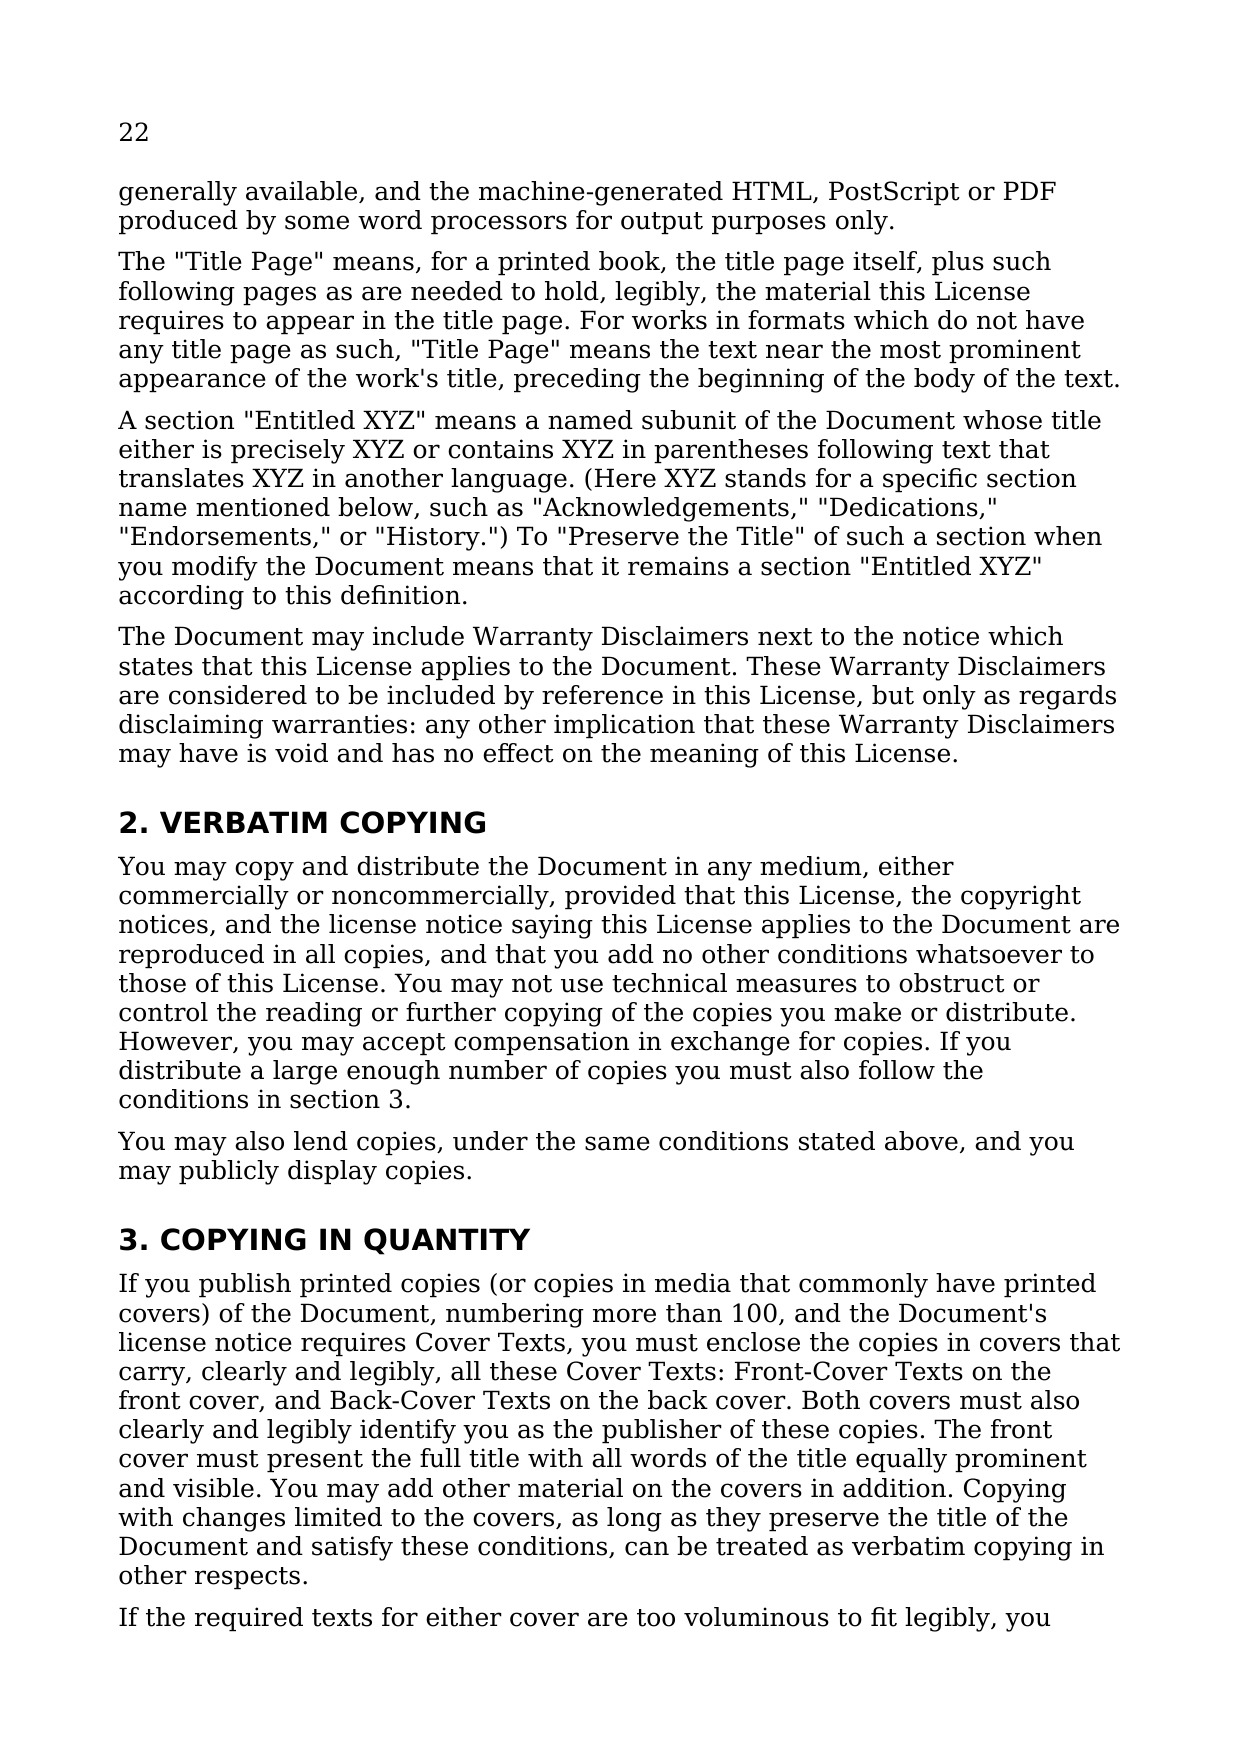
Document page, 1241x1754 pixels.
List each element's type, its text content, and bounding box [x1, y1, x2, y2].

text You may also lend copies, under the same conditions stated above, and you may publicly display copies. [118, 1127, 1122, 1186]
text If the required texts for either cover are too voluminous to fit legibly, you [118, 1603, 1122, 1632]
text The "Title Page" means, for a printed book, the title page itself, plus such following pages as are needed to hold, legibly, the material this License requires to appear in the title page. For works in formats which do not have any title page as such, "Title Page" means the text near the most prominent appearance of the work's title, preceding the beginning of the body of the text. [118, 248, 1122, 393]
text The Document may include Warranty Disclaimers next to the notice which states that this License applies to the Document. These Warranty Disclaimers are considered to be included by reference in this License, but only as regards disclaiming warranties: any other implication that these Warranty Disclaimers may have is void and has no effect on the meaning of this License. [118, 623, 1122, 768]
text You may copy and distribute the Document in any medium, either commercially or noncommercially, provided that this License, the copyright notices, and the license notice saying this License applies to the Document are reproduced in all copies, and that you add no other conditions whatsoever to those of this License. You may not use technical measures to obstruct or control the reading or further copying of the copies you make or distribute. However, you may accept compensation in exchange for copies. If you distribute a large enough number of copies you must also follow the conditions in section 3. [118, 852, 1122, 1115]
subtitle 3. COPYING IN QUANTITY [118, 1223, 1122, 1257]
text generally available, and the machine-generated HTML, PostScript or PDF produced by some word processors for output purposes only. [118, 177, 1122, 235]
text A section "Entitled XYZ" means a named subunit of the Document whose title either is precisely XYZ or contains XYZ in parentheses following text that translates XYZ in another language. (Here XYZ stands for a specific section name mentioned below, such as "Acknowledgements," "Dedications," "Endorsements," or "History.") To "Preserve the Title" of such a section when you modify the Document means that it remains a section "Entitled XYZ" according to this definition. [118, 406, 1122, 610]
subtitle 2. VERBATIM COPYING [118, 806, 1122, 840]
text If you publish printed copies (or copies in media that commonly have printed covers) of the Document, numbering more than 100, and the Document's license notice requires Cover Texts, you must enclose the copies in covers that carry, clearly and legibly, all these Cover Texts: Front-Cover Texts on the front cover, and Back-Cover Texts on the back cover. Both covers must also clearly and legibly identify you as the publisher of these copies. The front cover must present the full title with all words of the title equally prominent and visible. You may add other material on the covers in addition. Copying with changes limited to the covers, as long as they preserve the title of the Document and satisfy these conditions, can be treated as verbatim copying in other respects. [118, 1270, 1122, 1591]
